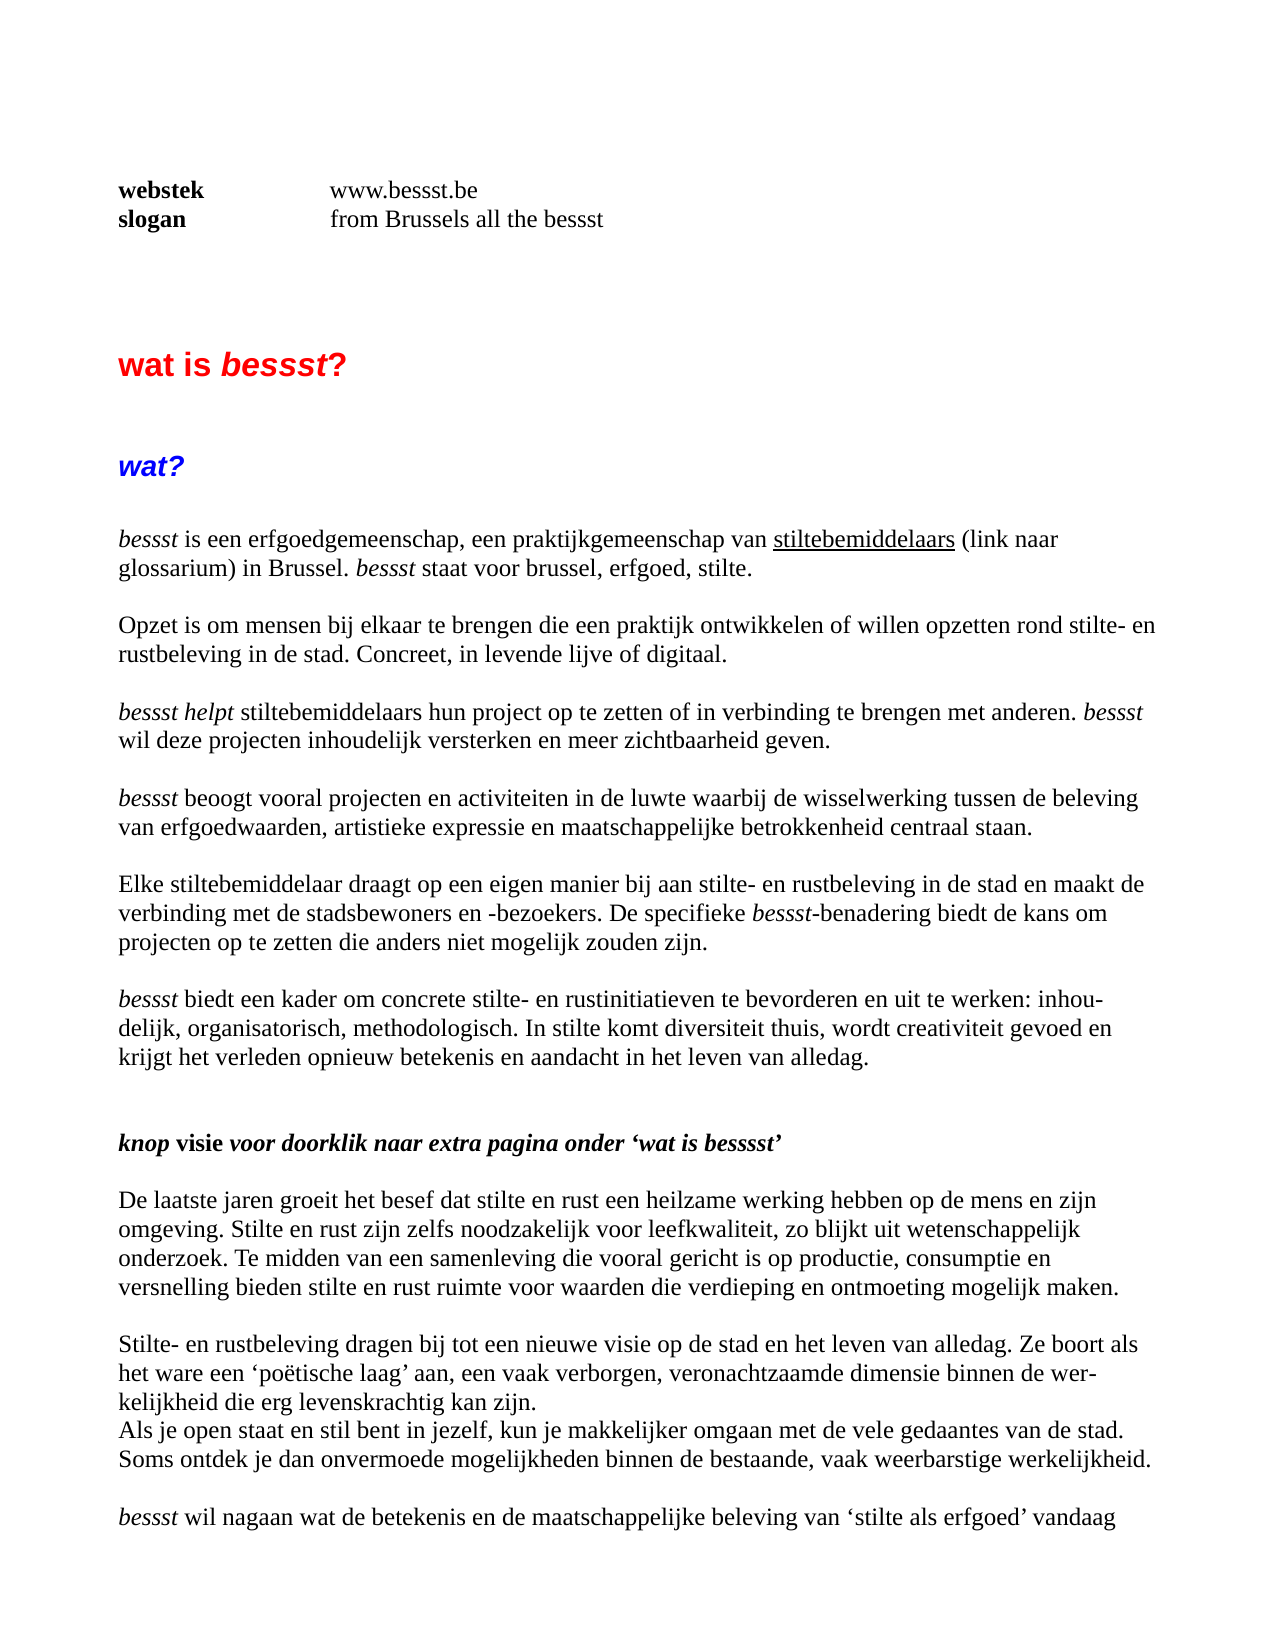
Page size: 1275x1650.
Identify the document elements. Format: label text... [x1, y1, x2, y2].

text slogan from Brussels all the bessst [118, 204, 1157, 233]
text Stilte- en rustbeleving dragen bij tot een nieuwe visie op de stad en het leven van alledag. Ze boort als het ware een ‘poëtische laag’ aan, een vaak verborgen, veronachtzaamde dimensie binnen de wer­kelijkheid die erg levenskrachtig kan zijn. [118, 1329, 1157, 1415]
text webstek www.bessst.be [118, 176, 1157, 204]
text knop visie voor doorklik naar extra pagina onder ‘wat is besssst’ [118, 1128, 1157, 1157]
text Elke stiltebemiddelaar draagt op een eigen manier bij aan stilte- en rustbeleving in de stad en maakt de verbinding met de stadsbewoners en -bezoekers. De specifieke bessst-benadering biedt de kans om projecten op te zetten die anders niet mogelijk zouden zijn. [118, 869, 1157, 955]
text bessst beoogt vooral projecten en activiteiten in de luwte waarbij de wisselwerking tussen de beleving van erfgoedwaar­den, ar­tis­tieke expressie en maat­schappelijke betrokkenheid centraal staan. [118, 783, 1157, 840]
text bessst is een erfgoedgemeenschap, een praktijkgemeenschap van stiltebe­mid­delaars (link naar glossarium) in Brussel. bessst staat voor brussel, erfgoed, stilte. [118, 524, 1157, 582]
subtitle wat? [118, 449, 1157, 483]
text bessst helpt stiltebemiddelaars hun project op te zetten of in verbinding te brengen met anderen. bessst wil deze projecten inhoudelijk versterken en meer zichtbaarheid geven. [118, 697, 1157, 754]
text Als je open staat en stil bent in jezelf, kun je makkelijker omgaan met de vele gedaan­tes van de stad. Soms ontdek je dan onvermoede mogelijk­heden binnen de bestaande, vaak weerbarstige werkelijkheid. [118, 1415, 1157, 1473]
text bessst biedt een kader om concrete stilte- en rust­ini­tiatieven te be­vorderen en uit te werken: in­hou­delijk, or­ganisa­to­risch, me­thodolo­gisch. In stilte komt diversiteit thuis, wordt creati­vi­teit gevoed en krijgt het verleden opnieuw betekenis en aandacht in het leven van alle­dag. [118, 984, 1157, 1070]
text Opzet is om mensen bij elkaar te brengen die een praktijk ontwikkelen of willen opzetten rond stilte- en rust­bele­ving in de stad. Concreet, in levende lijve of digitaal. [118, 610, 1157, 668]
text De laatste jaren groeit het besef dat stilte en rust een heilzame werking hebben op de mens en zijn omgeving. Stilte en rust zijn zelfs ­nood­zakelijk voor leefkwaliteit, zo blijkt uit weten­schap­pelijk onderzoek. Te midden van een samenleving die vooral gericht is op productie, consumptie en versnelling bieden stilte en rust ruimte voor waarden die verdieping en ont­moeting mogelijk maken. [118, 1185, 1157, 1300]
text bessst wil nagaan wat de betekenis en de maatschappelijke bele­ving van ‘stilte als erfgoed’ vandaag [118, 1502, 1157, 1530]
subtitle wat is bessst? [118, 344, 1157, 383]
